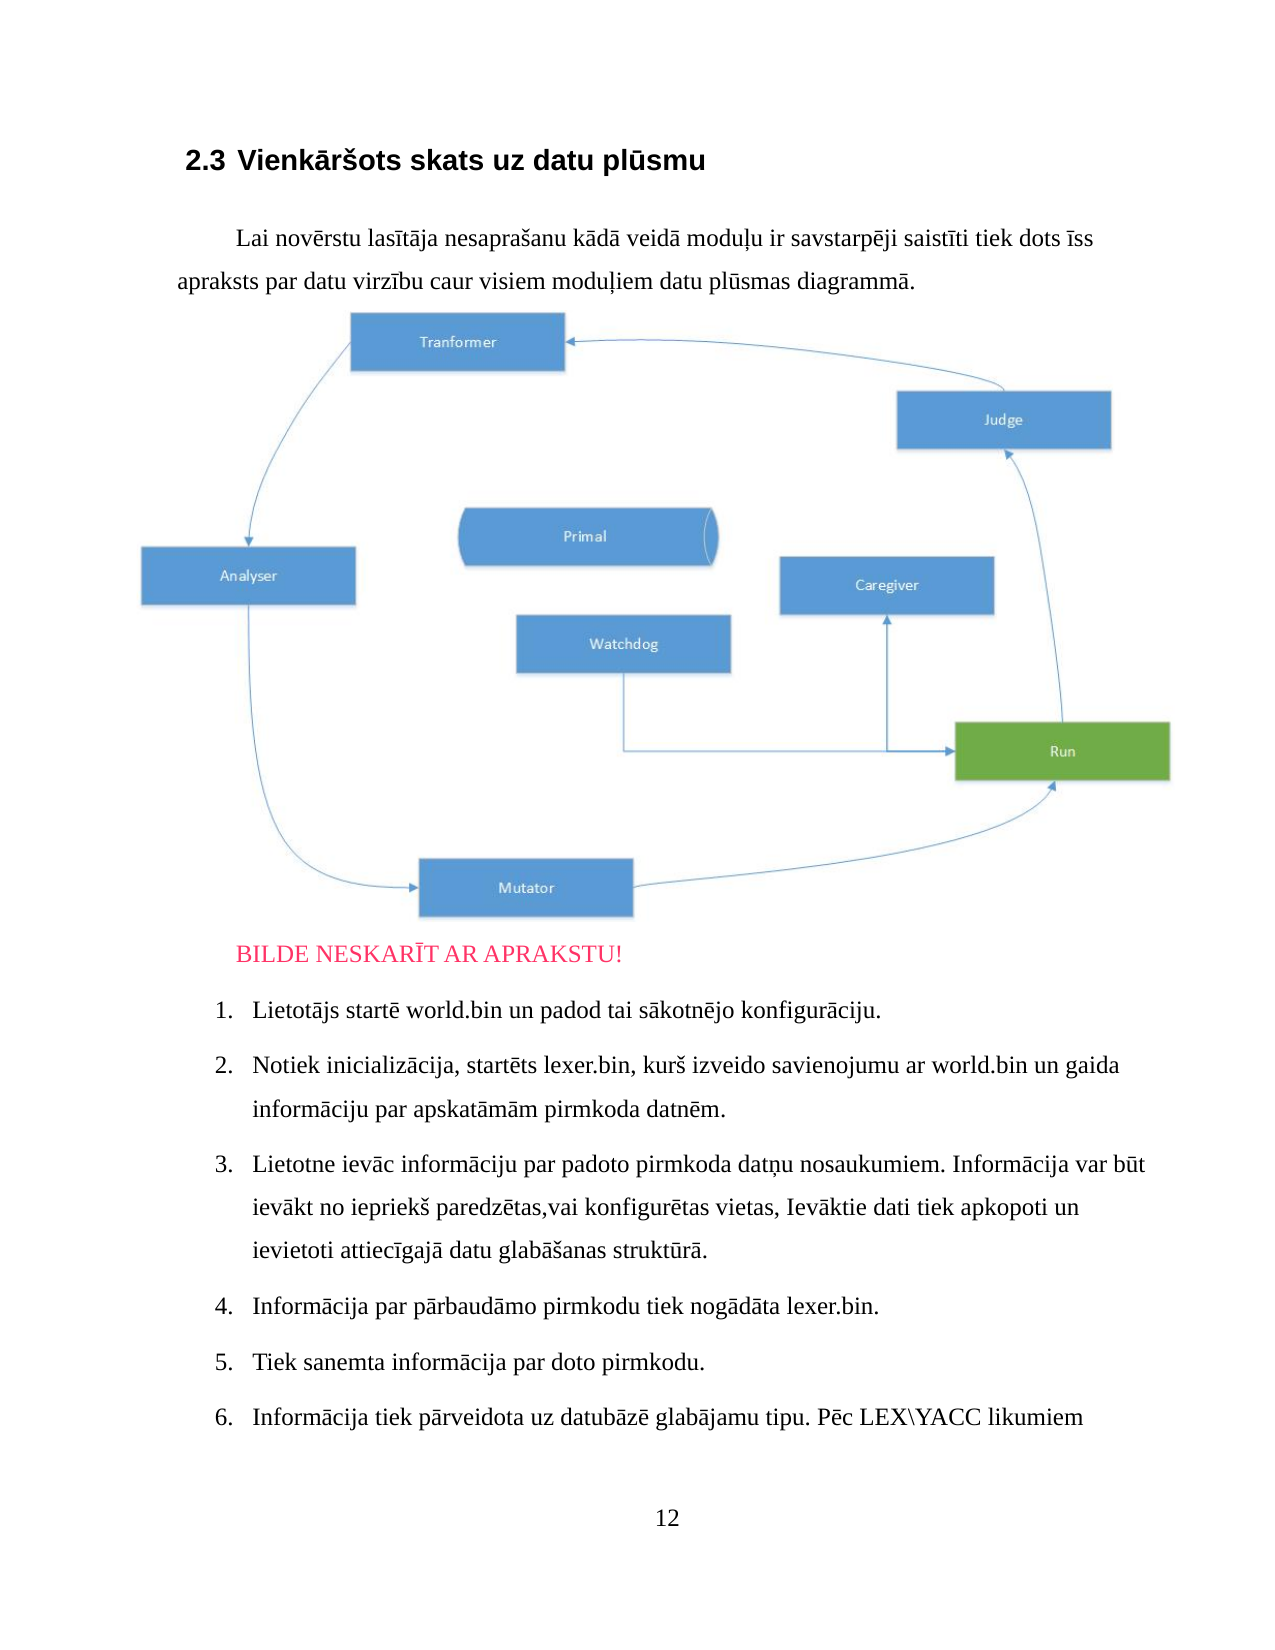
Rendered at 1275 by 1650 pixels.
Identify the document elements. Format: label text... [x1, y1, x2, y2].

list Lietotājs startē world.bin un padod tai sākotnējo konfigurāciju. [214, 995, 1157, 1024]
subtitle Vienkāršots skats uz datu plūsmu [177, 143, 1157, 177]
list Tiek sanemta informācija par doto pirmkodu. [214, 1347, 1157, 1376]
list Informācija par pārbaudāmo pirmkodu tiek nogādāta lexer.bin. [214, 1291, 1157, 1320]
list Informācija tiek pārveidota uz datubāzē glabājamu tipu. Pēc LEX\YACC likumiem [214, 1402, 1157, 1431]
text BILDE NESKARĪT AR APRAKSTU! [177, 925, 1157, 968]
list Lietotne ievāc informāciju par padoto pirmkoda datņu nosaukumiem. Informācija var būt ievākt no iepriekš paredzētas,vai konfigurētas vietas, Ievāktie dati tiek apkopoti un ievietoti attiecīgajā datu glabāšanas struktūrā. [214, 1149, 1157, 1264]
picture [136, 310, 1176, 925]
text Lai novērstu lasītāja nesaprašanu kādā veidā moduļu ir savstarpēji saistīti tiek dots īss apraksts par datu virzību caur visiem moduļiem datu plūsmas diagrammā. [177, 223, 1157, 294]
list Notiek inicializācija, startēts lexer.bin, kurš izveido savienojumu ar world.bin un gaida informāciju par apskatāmām pirmkoda datnēm. [214, 1051, 1157, 1122]
